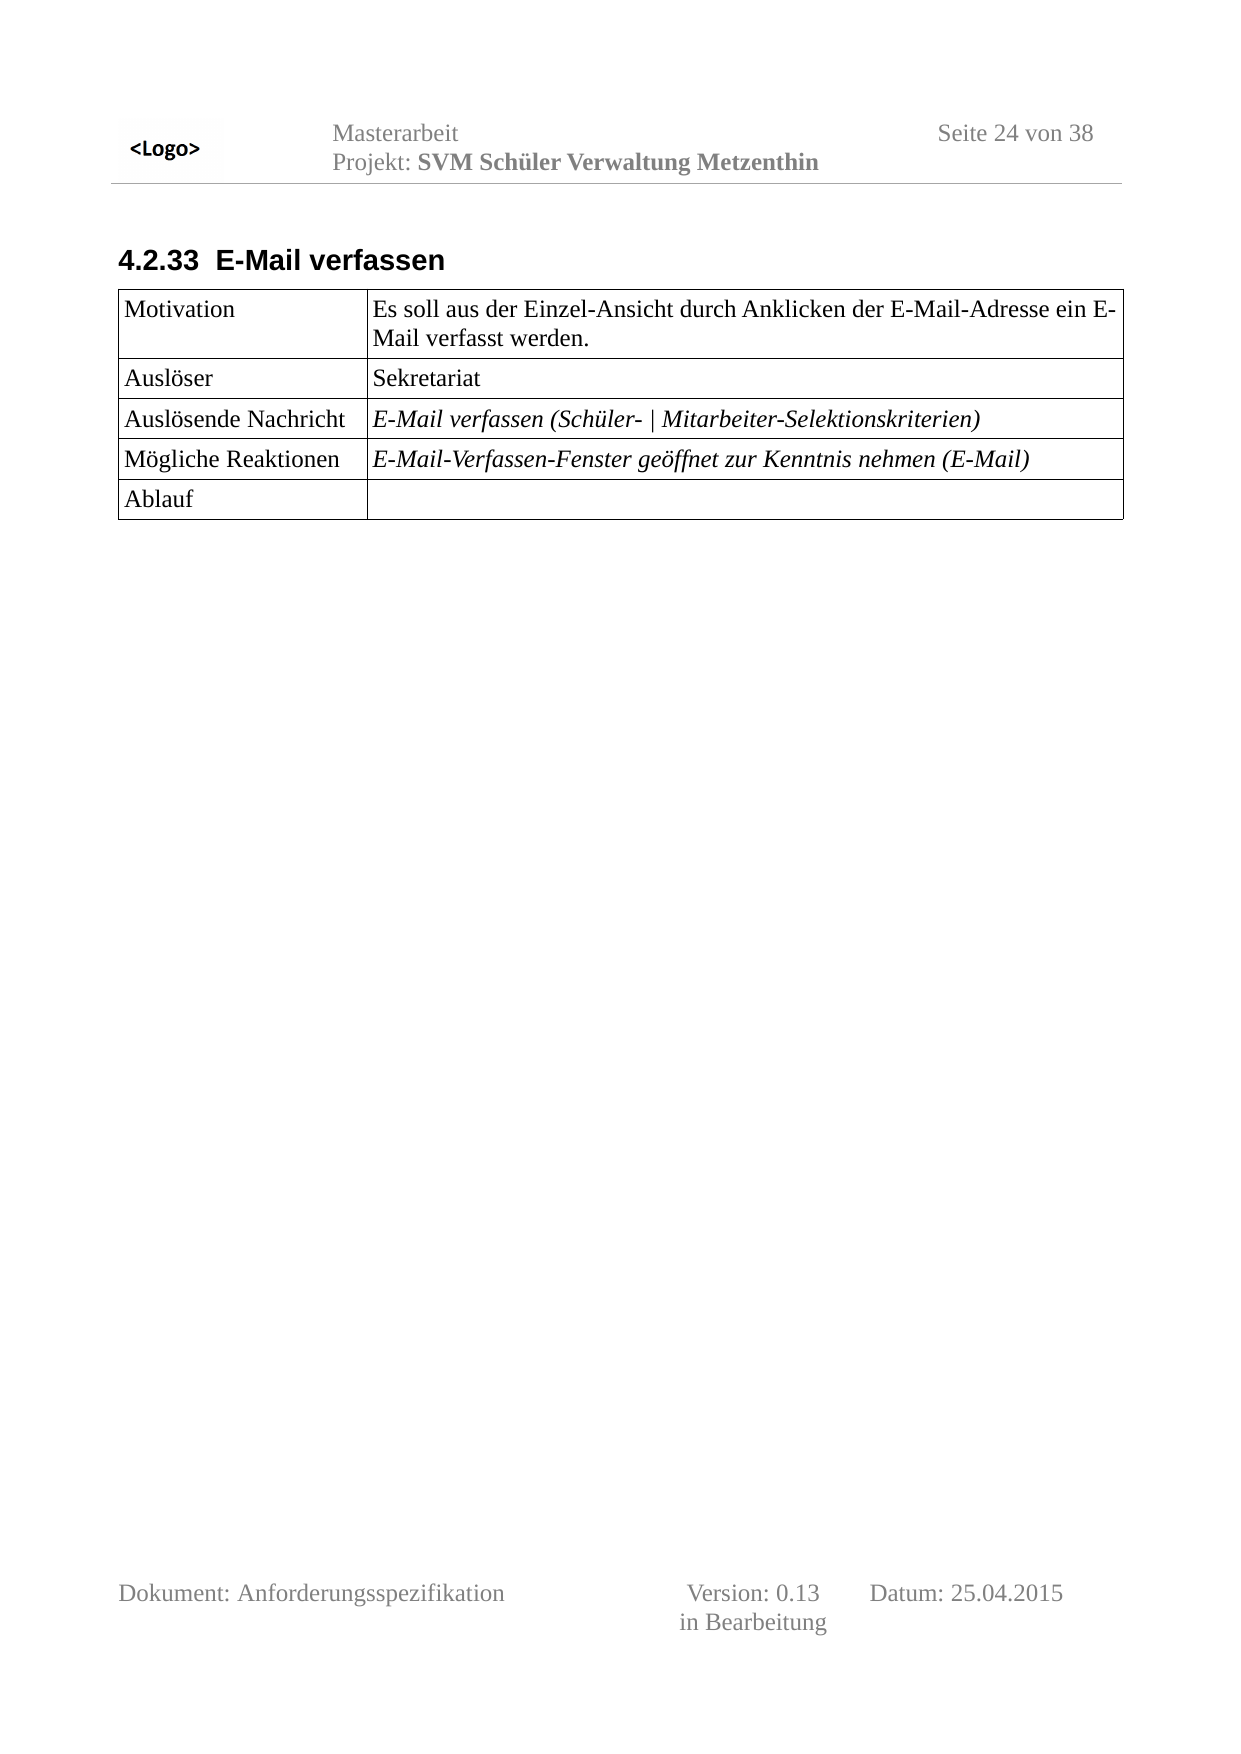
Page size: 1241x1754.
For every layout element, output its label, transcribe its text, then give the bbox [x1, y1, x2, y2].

table_cell E-Mail verfassen (Schüler- | Mitarbeiter-Selektionskriterien) [368, 399, 1123, 438]
table_header Es soll aus der Einzel-Ansicht durch Anklicken der E-Mail-Adresse ein E-Mail verfasst werden. [368, 290, 1123, 358]
table_cell Sekretariat [368, 359, 1123, 398]
table_cell Auslöser [119, 359, 367, 398]
picture [118, 118, 224, 183]
subtitle E-Mail verfassen [118, 242, 1122, 276]
table_cell [368, 480, 1123, 519]
table_header Motivation [119, 290, 367, 358]
table_cell Mögliche Reaktionen [119, 439, 367, 478]
table_cell Ablauf [119, 480, 367, 519]
table_cell Auslösende Nachricht [119, 399, 367, 438]
table_cell E-Mail-Verfassen-Fenster geöffnet zur Kenntnis nehmen (E-Mail) [368, 439, 1123, 478]
